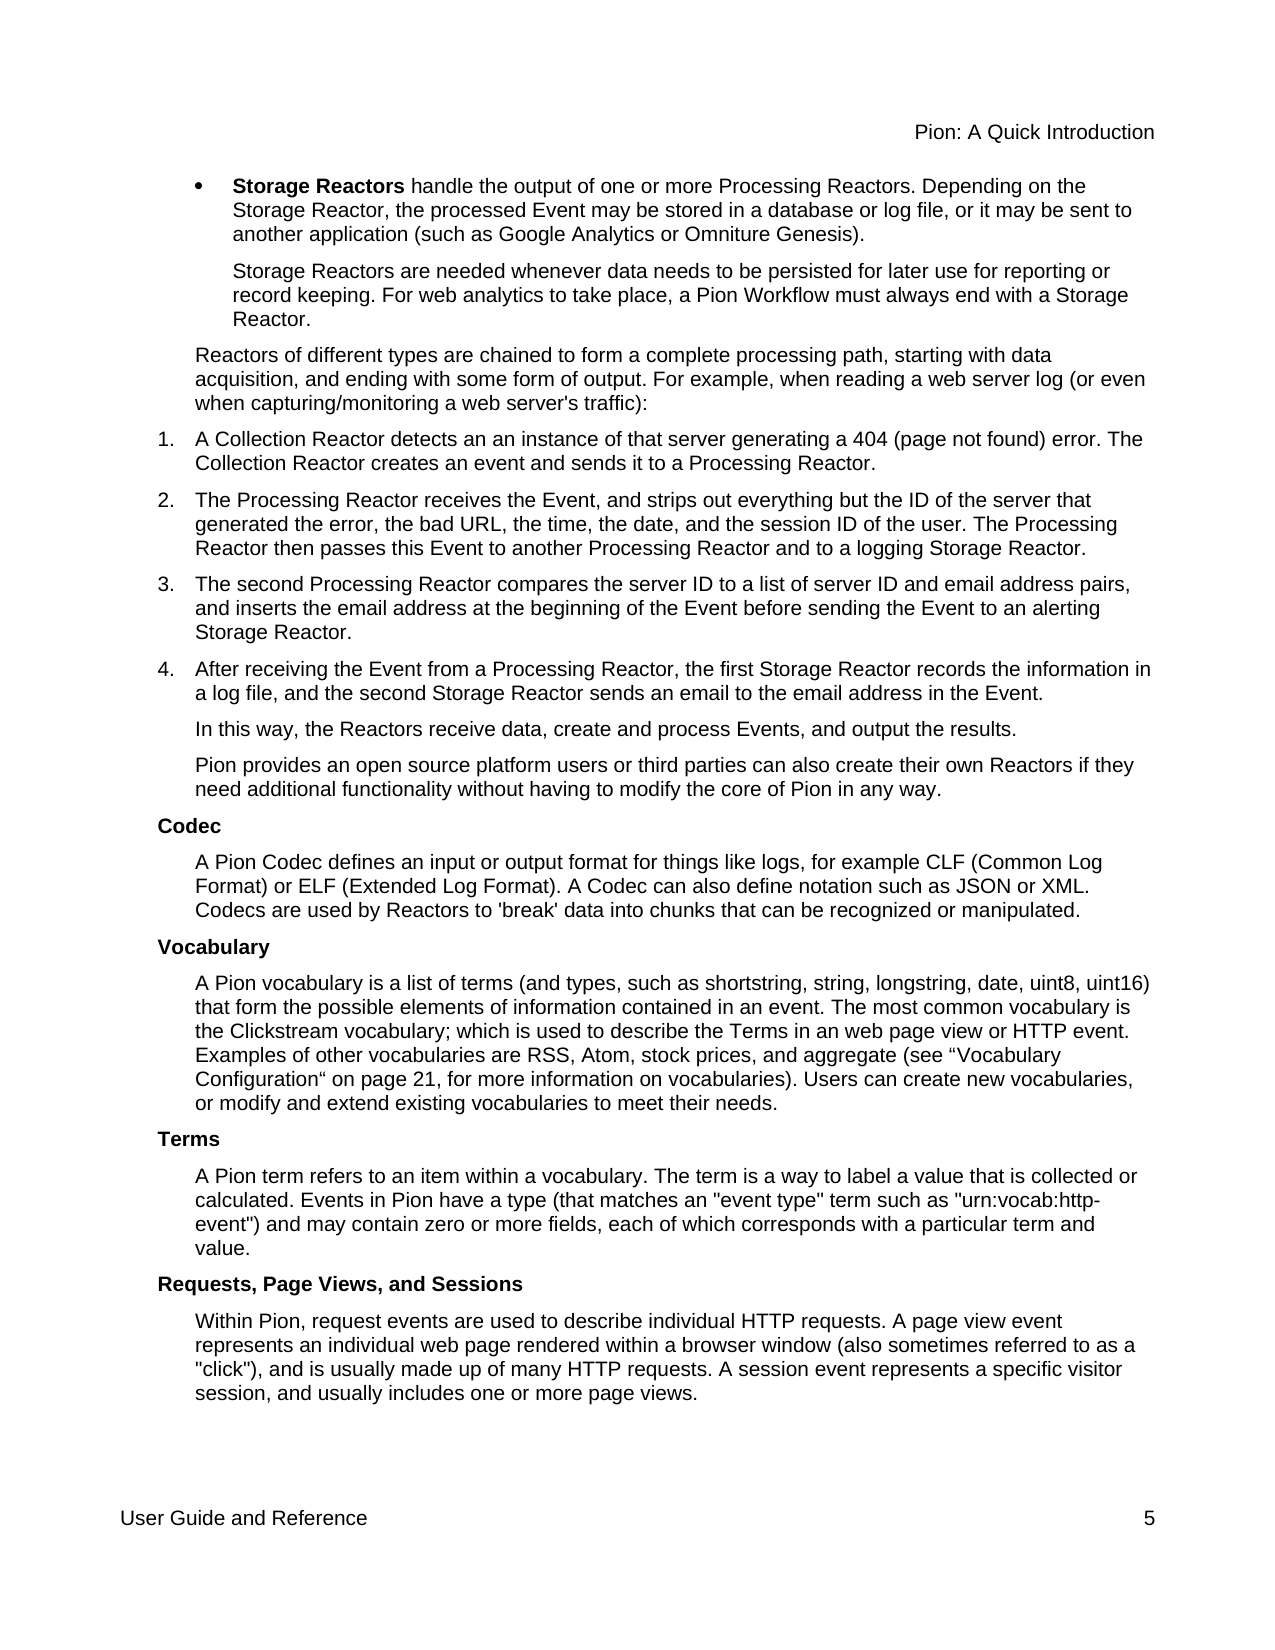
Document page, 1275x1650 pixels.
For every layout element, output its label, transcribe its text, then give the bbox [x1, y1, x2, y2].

text Storage Reactors are needed whenever data needs to be persisted for later use for reporting or record keeping. For web analytics to take place, a Pion Workflow must always end with a Storage Reactor. [232, 258, 1155, 330]
text Within Pion, request events are used to describe individual HTTP requests. A page view event represents an individual web page rendered within a browser window (also sometimes referred to as a "click"), and is usually made up of many HTTP requests. A session event represents a specific visitor session, and usually includes one or more page views. [195, 1308, 1155, 1404]
list The Processing Reactor receives the Event, and strips out everything but the ID of the server that generated the error, the bad URL, the time, the date, and the session ID of the user. The Processing Reactor then passes this Event to another Processing Reactor and to a logging Storage Reactor. [157, 488, 1155, 559]
list Storage Reactors handle the output of one or more Processing Reactors. Depending on the Storage Reactor, the processed Event may be stored in a database or log file, or it may be sent to another application (such as Google Analytics or Omniture Genesis). [195, 174, 1155, 246]
text Terms [157, 1127, 1155, 1151]
text Pion provides an open source platform users or third parties can also create their own Reactors if they need additional functionality without having to modify the core of Pion in any way. [195, 753, 1155, 801]
text A Pion Codec defines an input or output format for things like logs, for example CLF (Common Log Format) or ELF (Extended Log Format). A Codec can also define notation such as JSON or XML. Codecs are used by Reactors to 'break' data into chunks that can be recognized or manipulated. [195, 850, 1155, 922]
text A Pion term refers to an item within a vocabulary. The term is a way to label a value that is collected or calculated. Events in Pion have a type (that matches an "event type" term such as "urn:vocab:http-event") and may contain zero or more fields, each of which corresponds with a particular term and value. [195, 1164, 1155, 1259]
text Vocabulary [157, 934, 1155, 958]
text In this way, the Reactors receive data, create and process Events, and output the results. [195, 717, 1155, 741]
text Reactors of different types are chained to form a complete processing path, starting with data acquisition, and ending with some form of output. For example, when reading a web server log (or even when capturing/monitoring a web server's traffic): [195, 343, 1155, 415]
list A Collection Reactor detects an an instance of that server generating a 404 (page not found) error. The Collection Reactor creates an event and sends it to a Processing Reactor. [157, 427, 1155, 475]
list The second Processing Reactor compares the server ID to a list of server ID and email address pairs, and inserts the email address at the beginning of the Event before sending the Event to an alerting Storage Reactor. [157, 572, 1155, 644]
text Codec [157, 814, 1155, 838]
text Requests, Page Views, and Sessions [157, 1272, 1155, 1296]
text A Pion vocabulary is a list of terms (and types, such as shortstring, string, longstring, date, uint8, uint16) that form the possible elements of information contained in an event. The most common vocabulary is the Clickstream vocabulary; which is used to describe the Terms in an web page view or HTTP event. Examples of other vocabularies are RSS, Atom, stock prices, and aggregate (see “Vocabulary Configuration“ on page 21, for more information on vocabularies). Users can create new vocabularies, or modify and extend existing vocabularies to meet their needs. [195, 971, 1155, 1115]
list After receiving the Event from a Processing Reactor, the first Storage Reactor records the information in a log file, and the second Storage Reactor sends an email to the email address in the Event. [157, 656, 1155, 704]
